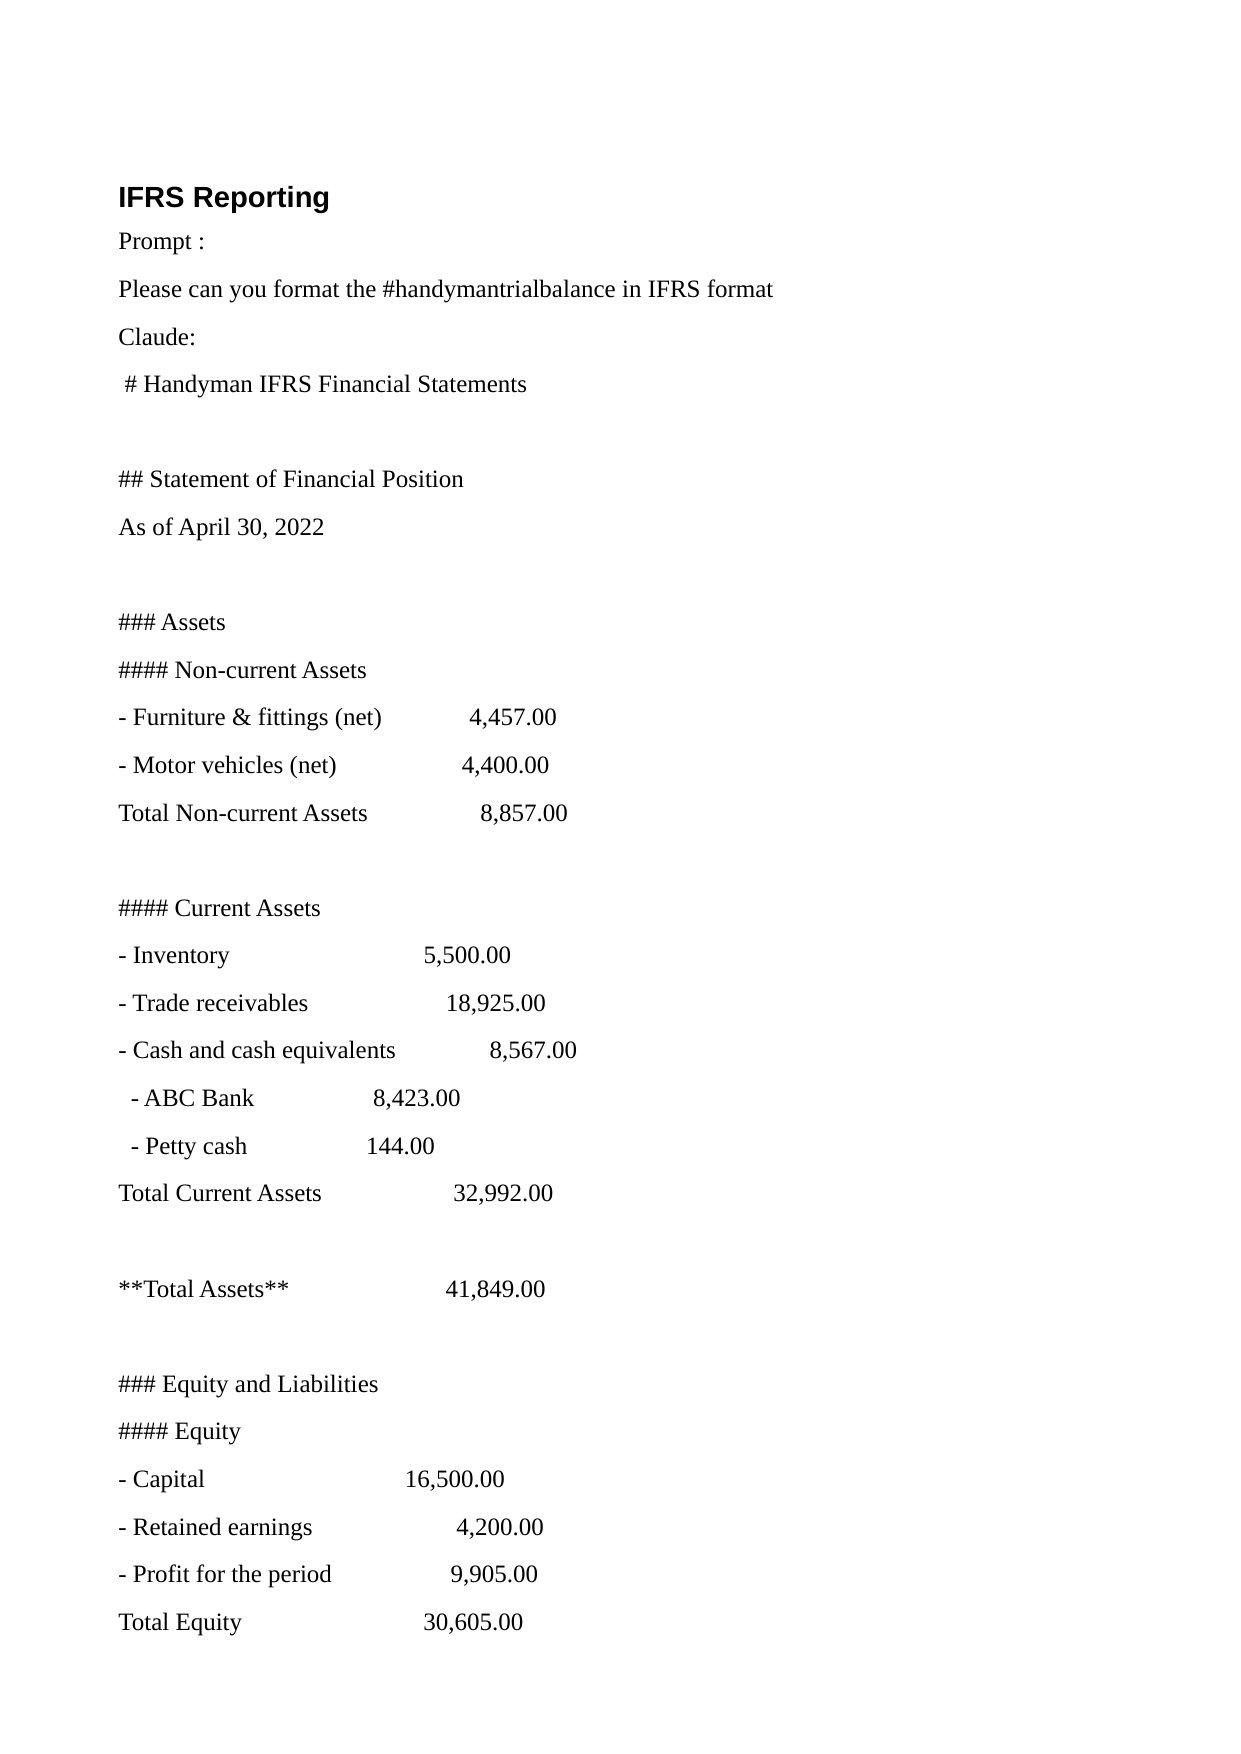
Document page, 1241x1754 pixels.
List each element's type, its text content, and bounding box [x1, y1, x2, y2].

text - Petty cash 144.00 [118, 1131, 1122, 1159]
text Claude: [118, 322, 1122, 350]
text Total Current Assets 32,992.00 [118, 1178, 1122, 1207]
text #### Current Assets [118, 893, 1122, 922]
text - Motor vehicles (net) 4,400.00 [118, 750, 1122, 779]
text #### Equity [118, 1416, 1122, 1445]
text - ABC Bank 8,423.00 [118, 1083, 1122, 1112]
text Please can you format the #handymantrialbalance in IFRS format [118, 274, 1122, 303]
text #### Non-current Assets [118, 655, 1122, 683]
text ### Assets [118, 607, 1122, 636]
text - Profit for the period 9,905.00 [118, 1559, 1122, 1588]
text - Capital 16,500.00 [118, 1464, 1122, 1493]
text - Cash and cash equivalents 8,567.00 [118, 1036, 1122, 1064]
text ### Equity and Liabilities [118, 1369, 1122, 1398]
text Total Equity 30,605.00 [118, 1607, 1122, 1636]
text - Trade receivables 18,925.00 [118, 988, 1122, 1017]
text **Total Assets** 41,849.00 [118, 1274, 1122, 1302]
text - Retained earnings 4,200.00 [118, 1512, 1122, 1540]
text As of April 30, 2022 [118, 512, 1122, 541]
text # Handyman IFRS Financial Statements [118, 369, 1122, 398]
text ## Statement of Financial Position [118, 464, 1122, 493]
text Total Non-current Assets 8,857.00 [118, 798, 1122, 826]
text - Furniture & fittings (net) 4,457.00 [118, 702, 1122, 731]
text - Inventory 5,500.00 [118, 940, 1122, 969]
subtitle IFRS Reporting [118, 180, 1122, 214]
text Prompt : [118, 226, 1122, 255]
